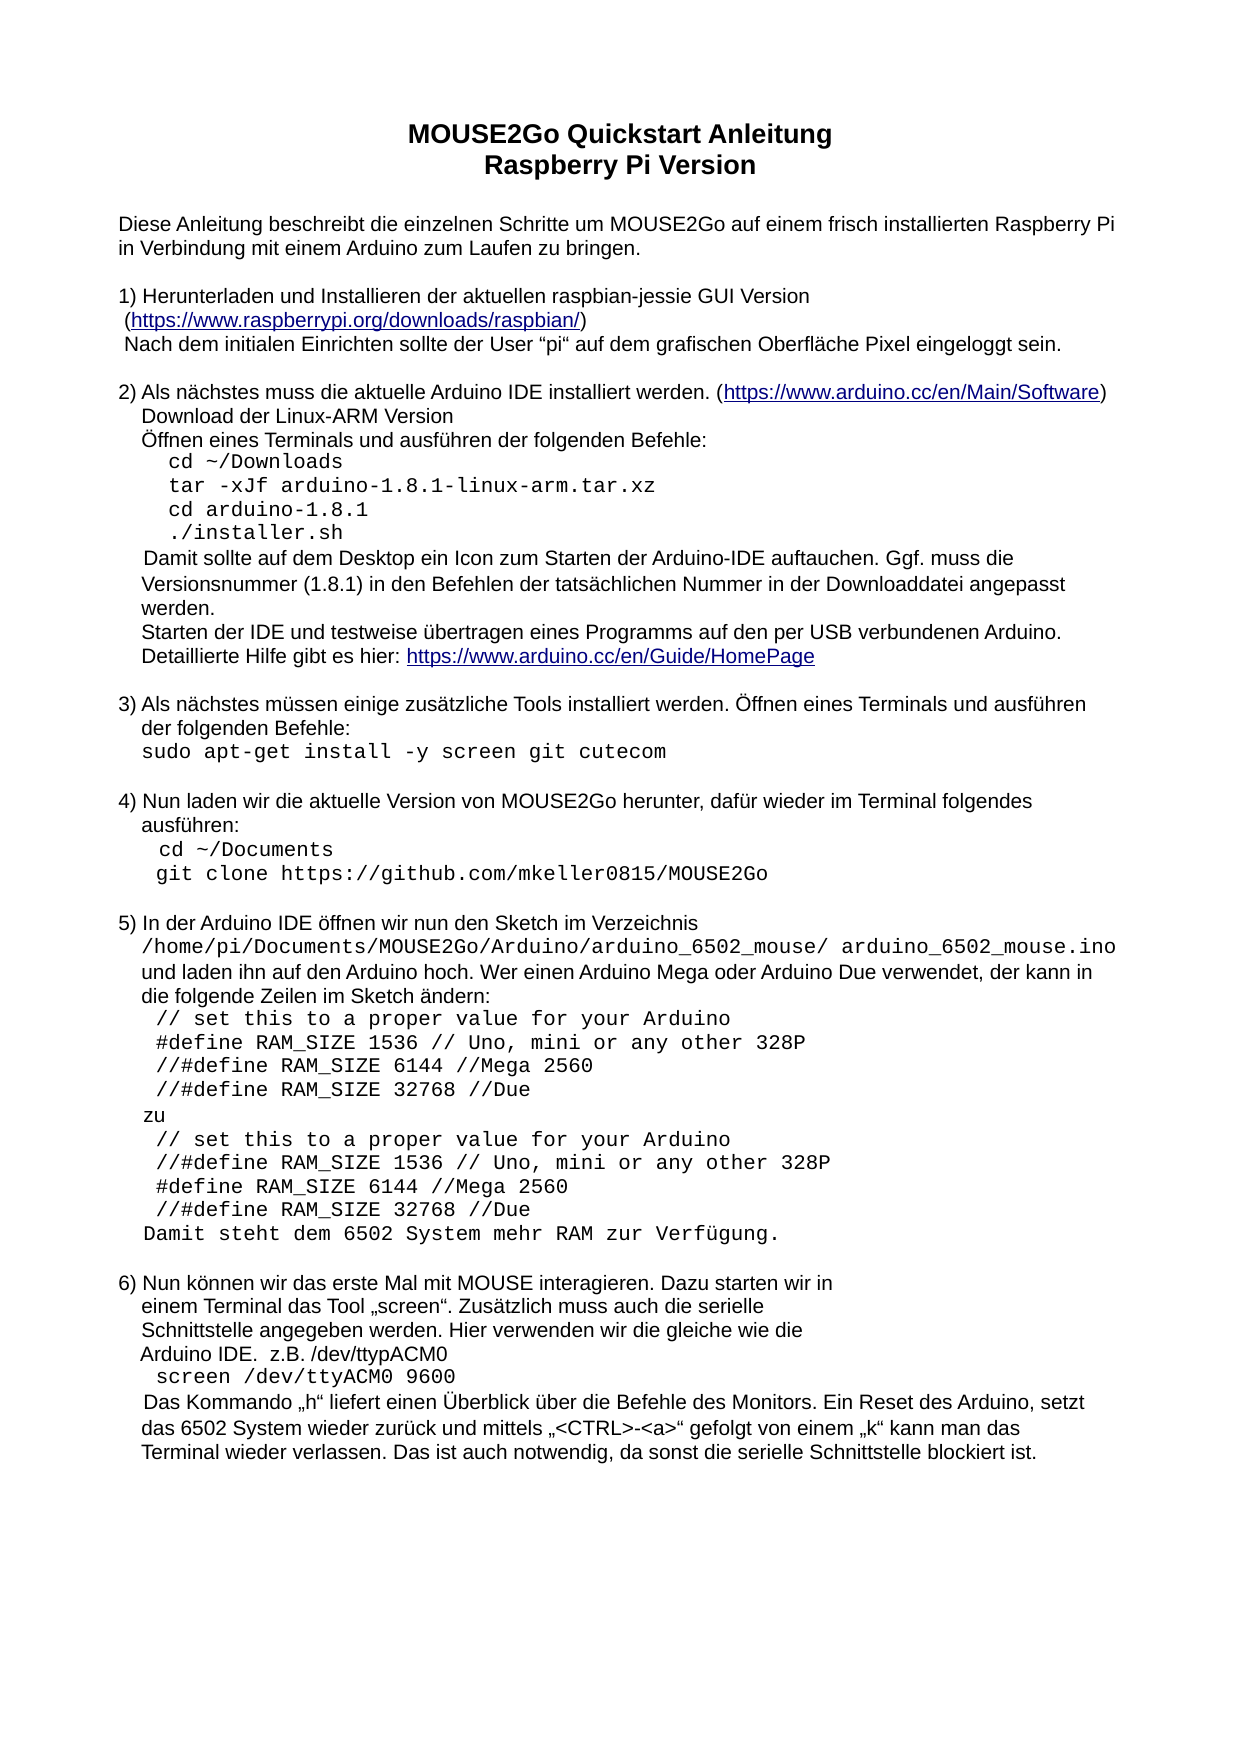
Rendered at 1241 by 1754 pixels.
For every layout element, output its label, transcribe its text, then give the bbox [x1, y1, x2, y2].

text Nach dem initialen Einrichten sollte der User “pi“ auf dem grafischen Oberfläche Pixel eingeloggt sein. [118, 332, 1122, 356]
text Starten der IDE und testweise übertragen eines Programms auf den per USB verbundenen Arduino. [118, 620, 1122, 644]
text cd arduino-1.8.1 [118, 499, 1122, 522]
text //#define RAM_SIZE 32768 //Due Damit steht dem 6502 System mehr RAM zur Verfügung. [118, 1199, 1122, 1247]
text Diese Anleitung beschreibt die einzelnen Schritte um MOUSE2Go auf einem frisch installierten Raspberry Pi in Verbindung mit einem Arduino zum Laufen zu bringen. [118, 212, 1122, 260]
text #define RAM_SIZE 6144 //Mega 2560 [118, 1176, 1122, 1199]
text // set this to a proper value for your Arduino [118, 1008, 1122, 1032]
text tar -xJf arduino-1.8.1-linux-arm.tar.xz [118, 475, 1122, 499]
text cd ~/Documents [118, 837, 1122, 863]
text git clone https://github.com/mkeller0815/MOUSE2Go [118, 863, 1122, 886]
text // set this to a proper value for your Arduino [118, 1128, 1122, 1152]
text Öffnen eines Terminals und ausführen der folgenden Befehle: [118, 427, 1122, 451]
text Detaillierte Hilfe gibt es hier: https://www.arduino.cc/en/Guide/HomePage [118, 644, 1122, 668]
text 3) Als nächstes müssen einige zusätzliche Tools installiert werden. Öffnen eines Terminals und ausführen der folgenden Befehle: [118, 691, 1122, 739]
text Das Kommando „h“ liefert einen Überblick über die Befehle des Monitors. Ein Reset des Arduino, setzt das 6502 System wieder zurück und mittels „<CTRL>-<a>“ gefolgt von einem „k“ kann man das Terminal wieder verlassen. Das ist auch notwendig, da sonst die serielle Schnittstelle blockiert ist. [118, 1390, 1122, 1511]
text Raspberry Pi Version [118, 149, 1122, 181]
text 6) Nun können wir das erste Mal mit MOUSE interagieren. Dazu starten wir in einem Terminal das Tool „screen“. Zusätzlich muss auch die serielle Schnittstelle angegeben werden. Hier verwenden wir die gleiche wie die Arduino IDE. z.B. /dev/ttypACM0 screen /dev/ttyACM0 9600 [118, 1270, 1122, 1390]
text MOUSE2Go Quickstart Anleitung [118, 118, 1122, 149]
text 1) Herunterladen und Installieren der aktuellen raspbian-jessie GUI Version (https://www.raspberrypi.org/downloads/raspbian/) [118, 284, 1122, 332]
text Damit sollte auf dem Desktop ein Icon zum Starten der Arduino-IDE auftauchen. Ggf. muss die Versionsnummer (1.8.1) in den Befehlen der tatsächlichen Nummer in der Downloaddatei angepasst [118, 546, 1122, 596]
text und laden ihn auf den Arduino hoch. Wer einen Arduino Mega oder Arduino Due verwendet, der kann in die folgende Zeilen im Sketch ändern: [118, 960, 1122, 1008]
text cd ~/Downloads [118, 451, 1122, 475]
text ./installer.sh [118, 522, 1122, 546]
text //#define RAM_SIZE 6144 //Mega 2560 [118, 1055, 1122, 1079]
text sudo apt-get install -y screen git cutecom [118, 739, 1122, 765]
text //#define RAM_SIZE 1536 // Uno, mini or any other 328P [118, 1152, 1122, 1176]
text //#define RAM_SIZE 32768 //Due [118, 1079, 1122, 1103]
text 2) Als nächstes muss die aktuelle Arduino IDE installiert werden. (https://www.arduino.cc/en/Main/Software) [118, 379, 1122, 403]
text 4) Nun laden wir die aktuelle Version von MOUSE2Go herunter, dafür wieder im Terminal folgendes ausführen: [118, 789, 1122, 837]
text zu [118, 1103, 1122, 1128]
text werden. [118, 596, 1122, 620]
text 5) In der Arduino IDE öffnen wir nun den Sketch im Verzeichnis /home/pi/Documents/MOUSE2Go/Arduino/arduino_6502_mouse/ arduino_6502_mouse.ino [118, 910, 1122, 960]
text Download der Linux-ARM Version [118, 403, 1122, 427]
text #define RAM_SIZE 1536 // Uno, mini or any other 328P [118, 1032, 1122, 1055]
